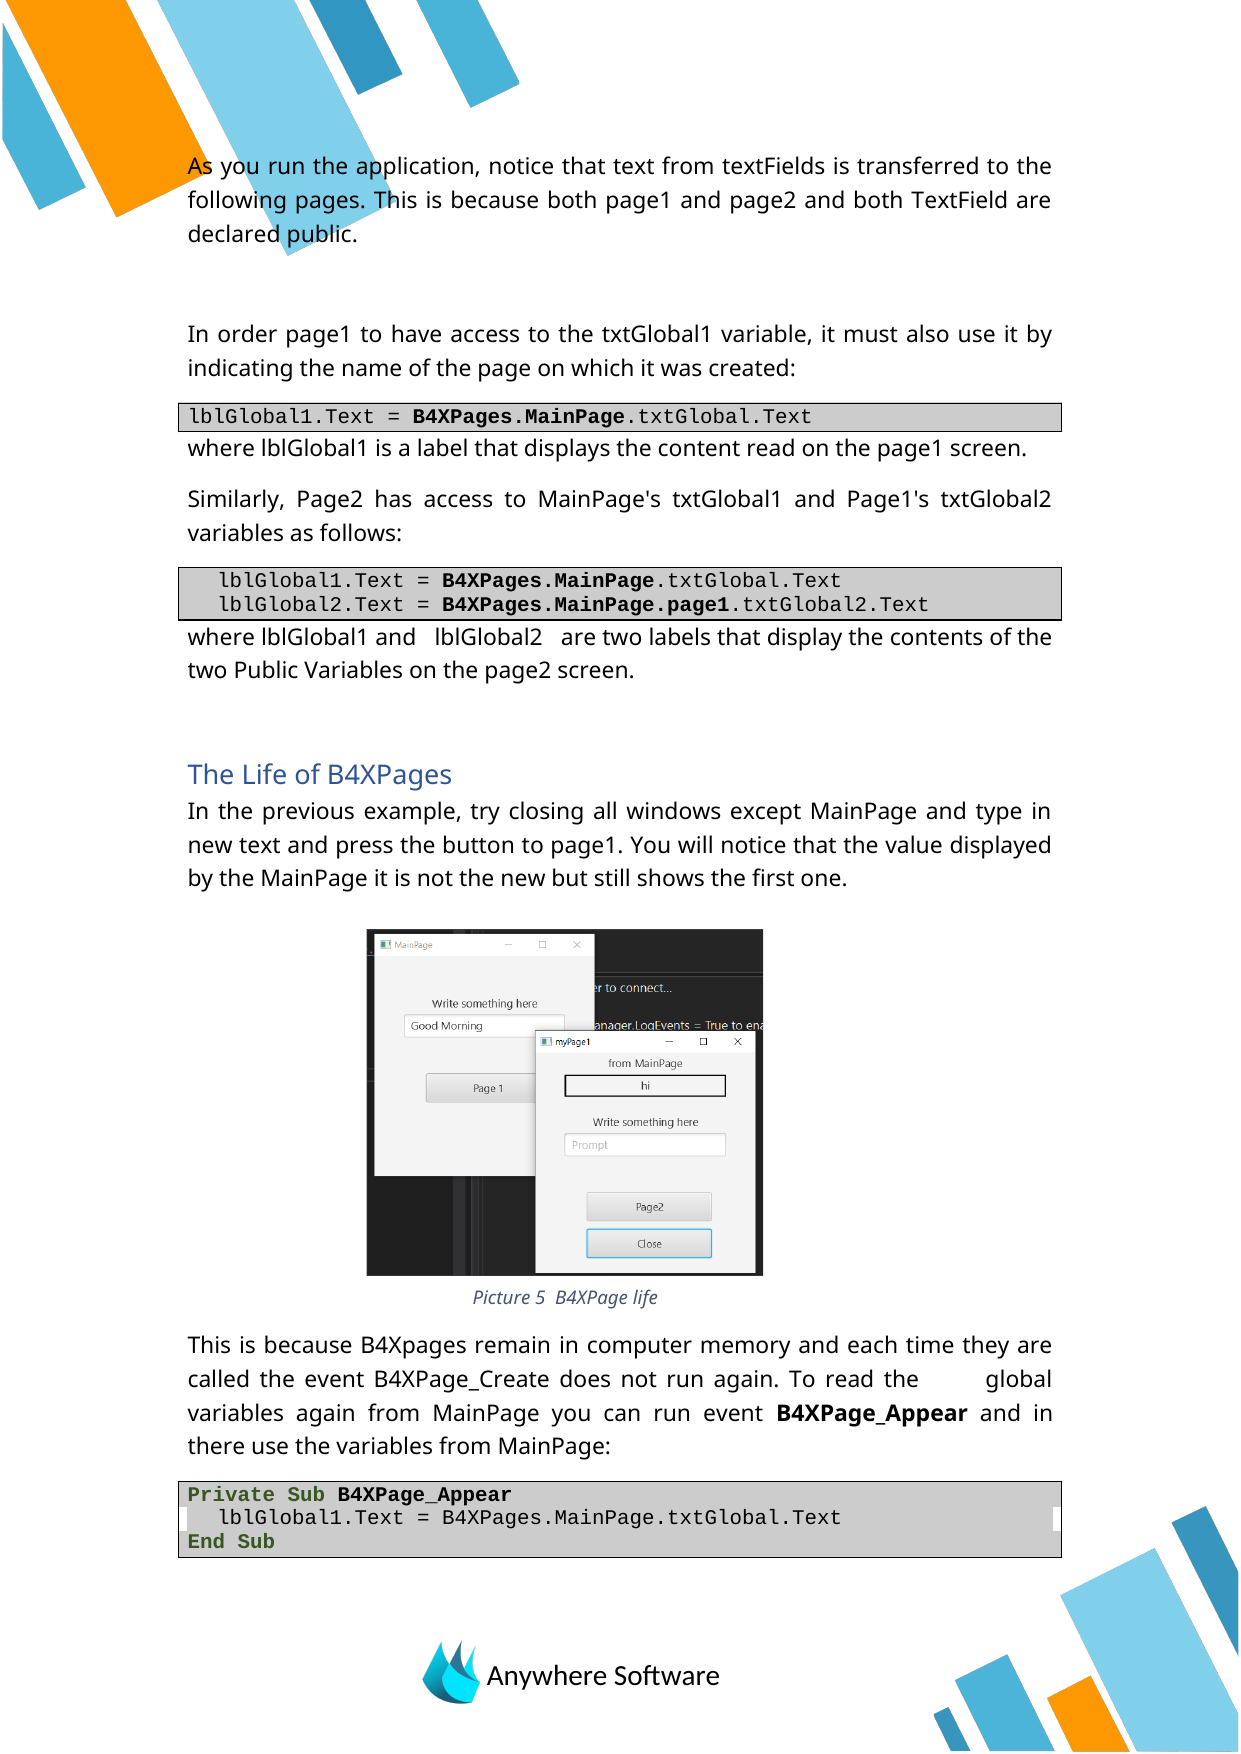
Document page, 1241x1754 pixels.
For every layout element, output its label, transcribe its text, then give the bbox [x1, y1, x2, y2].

text lblGlobal1.Text = B4XPages.MainPage.txtGlobal.Text [179, 404, 1061, 431]
picture [422, 1640, 481, 1704]
picture [933, 1506, 1239, 1752]
text Similarly, Page2 has access to MainPage's txtGlobal1 and Page1's txtGlobal2 variables as follows: [187, 483, 1053, 548]
text This is because B4Xpages remain in computer memory and each time they are called the event B4XPage_Create does not run again. To read the global variables again from MainPage you can run event B4XPage_Appear and in there use the variables from MainPage: [187, 913, 1053, 1461]
text In the previous example, try closing all windows except MainPage and type in new text and press the button to page1. You will notice that the value displayed by the MainPage it is not the new but still shows the first one. [187, 795, 1053, 894]
picture [2, 0, 520, 256]
text where lblGlobal1 is a label that displays the content read on the page1 screen. [187, 432, 1053, 464]
text where lblGlobal1 and lblGlobal2 are two labels that display the contents of the two Public Variables on the page2 screen. [187, 621, 1053, 686]
text lblGlobal1.Text = B4XPages.MainPage.txtGlobal.Text [187, 1507, 1053, 1528]
text lblGlobal1.Text = B4XPages.MainPage.txtGlobal.Text [179, 568, 1061, 591]
subtitle The Life of B4XPages [187, 755, 1053, 792]
picture [1053, 1507, 1061, 1528]
picture [366, 929, 764, 1276]
text End Sub [179, 1528, 1061, 1557]
text lblGlobal2.Text = B4XPages.MainPage.page1.txtGlobal2.Text [179, 591, 1061, 619]
text As you run the application, notice that text from textFields is transferred to the following pages. This is because both page1 and page2 and both TextField are declared public. [187, 150, 1053, 249]
text In order page1 to have access to the txtGlobal1 variable, it must also use it by indicating the name of the page on which it was created: [187, 318, 1053, 383]
text Picture 10 B4XPage life [367, 1284, 763, 1310]
text Private Sub B4XPage_Appear [179, 1482, 1061, 1507]
